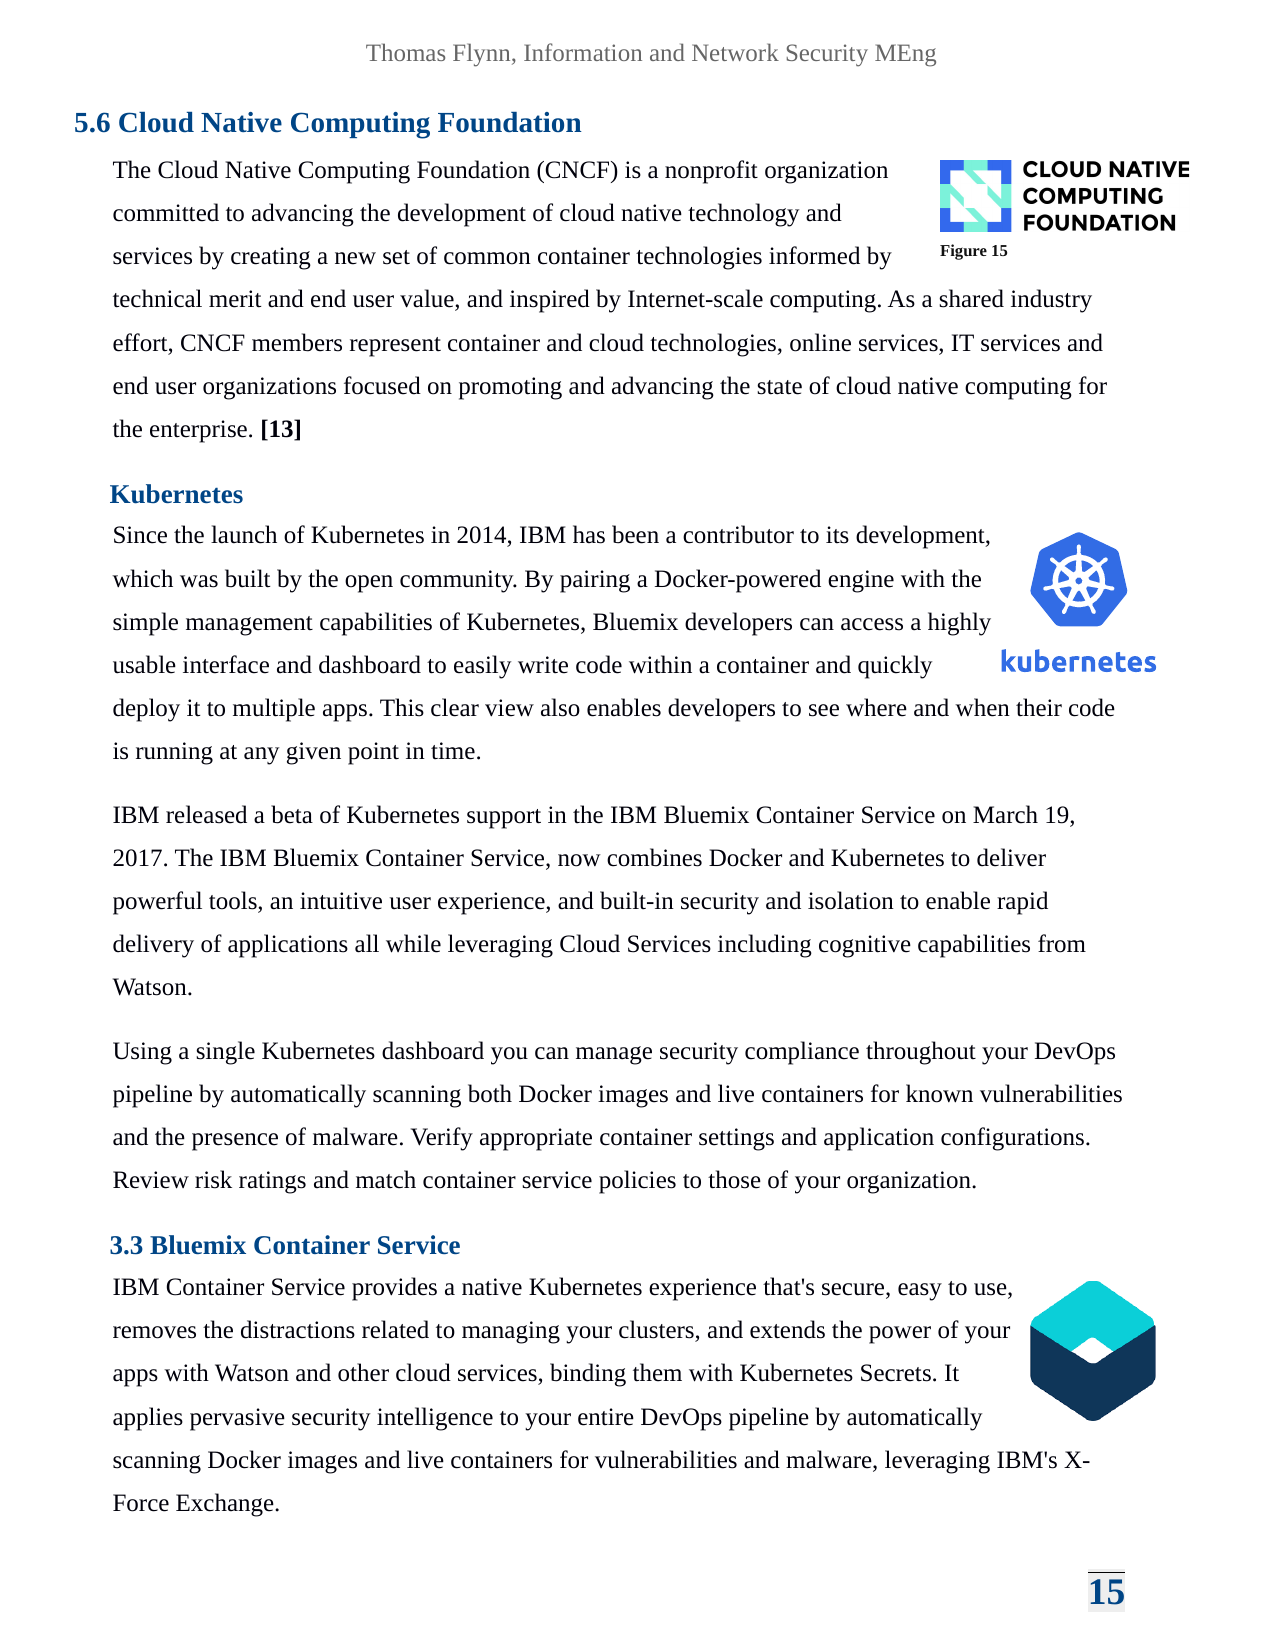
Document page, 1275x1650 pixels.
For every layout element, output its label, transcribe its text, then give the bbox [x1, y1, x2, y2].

picture [940, 160, 1190, 232]
text IBM Container Service provides a native Kubernetes experience that's secure, easy to use, removes the distractions related to managing your clusters, and extends the power of your apps with Watson and other cloud services, binding them with Kubernetes Secrets. It applies pervasive security intelligence to your entire DevOps pipeline by automatically scanning Docker images and live containers for vulnerabilities and malware, leveraging IBM's X-Force Exchange. [112, 1272, 1125, 1517]
subtitle 5.6 Cloud Native Computing Foundation [74, 105, 1125, 138]
text Using a single Kubernetes dashboard you can manage security compliance throughout your DevOps pipeline by automatically scanning both Docker images and live containers for known vulnerabilities and the presence of malware. Verify appropriate container settings and application configurations. Review risk ratings and match container service policies to those of your organization. [112, 1036, 1125, 1194]
text The Cloud Native Computing Foundation (CNCF) is a nonprofit organization committed to advancing the development of cloud native technology and services by creating a new set of common container technologies informed by technical merit and end user value, and inspired by Internet-scale computing. As a shared industry effort, CNCF members represent container and cloud technologies, online services, IT services and end user organizations focused on promoting and advancing the state of cloud native computing for the enterprise. [13] [112, 148, 1191, 443]
text IBM released a beta of Kubernetes support in the IBM Bluemix Container Service on March 19, 2017. The IBM Bluemix Container Service, now combines Docker and Kubernetes to deliver powerful tools, an intuitive user experience, and built-in security and isolation to enable rapid delivery of applications all while leveraging Cloud Services including cognitive capabilities from Watson. [112, 800, 1125, 1001]
subtitle Kubernetes [109, 478, 1125, 509]
picture [1023, 1281, 1164, 1421]
subtitle 3.3 Bluemix Container Service [109, 1229, 1125, 1261]
text Figure 15 [940, 160, 1191, 260]
text Since the launch of Kubernetes in 2014, IBM has been a contributor to its development, which was built by the open community. By pairing a Docker-powered engine with the simple management capabilities of Kubernetes, Bluemix developers can access a highly usable interface and dashboard to easily write code within a container and quickly deploy it to multiple apps. This clear view also enables developers to see where and when their code is running at any given point in time. [112, 521, 1125, 765]
